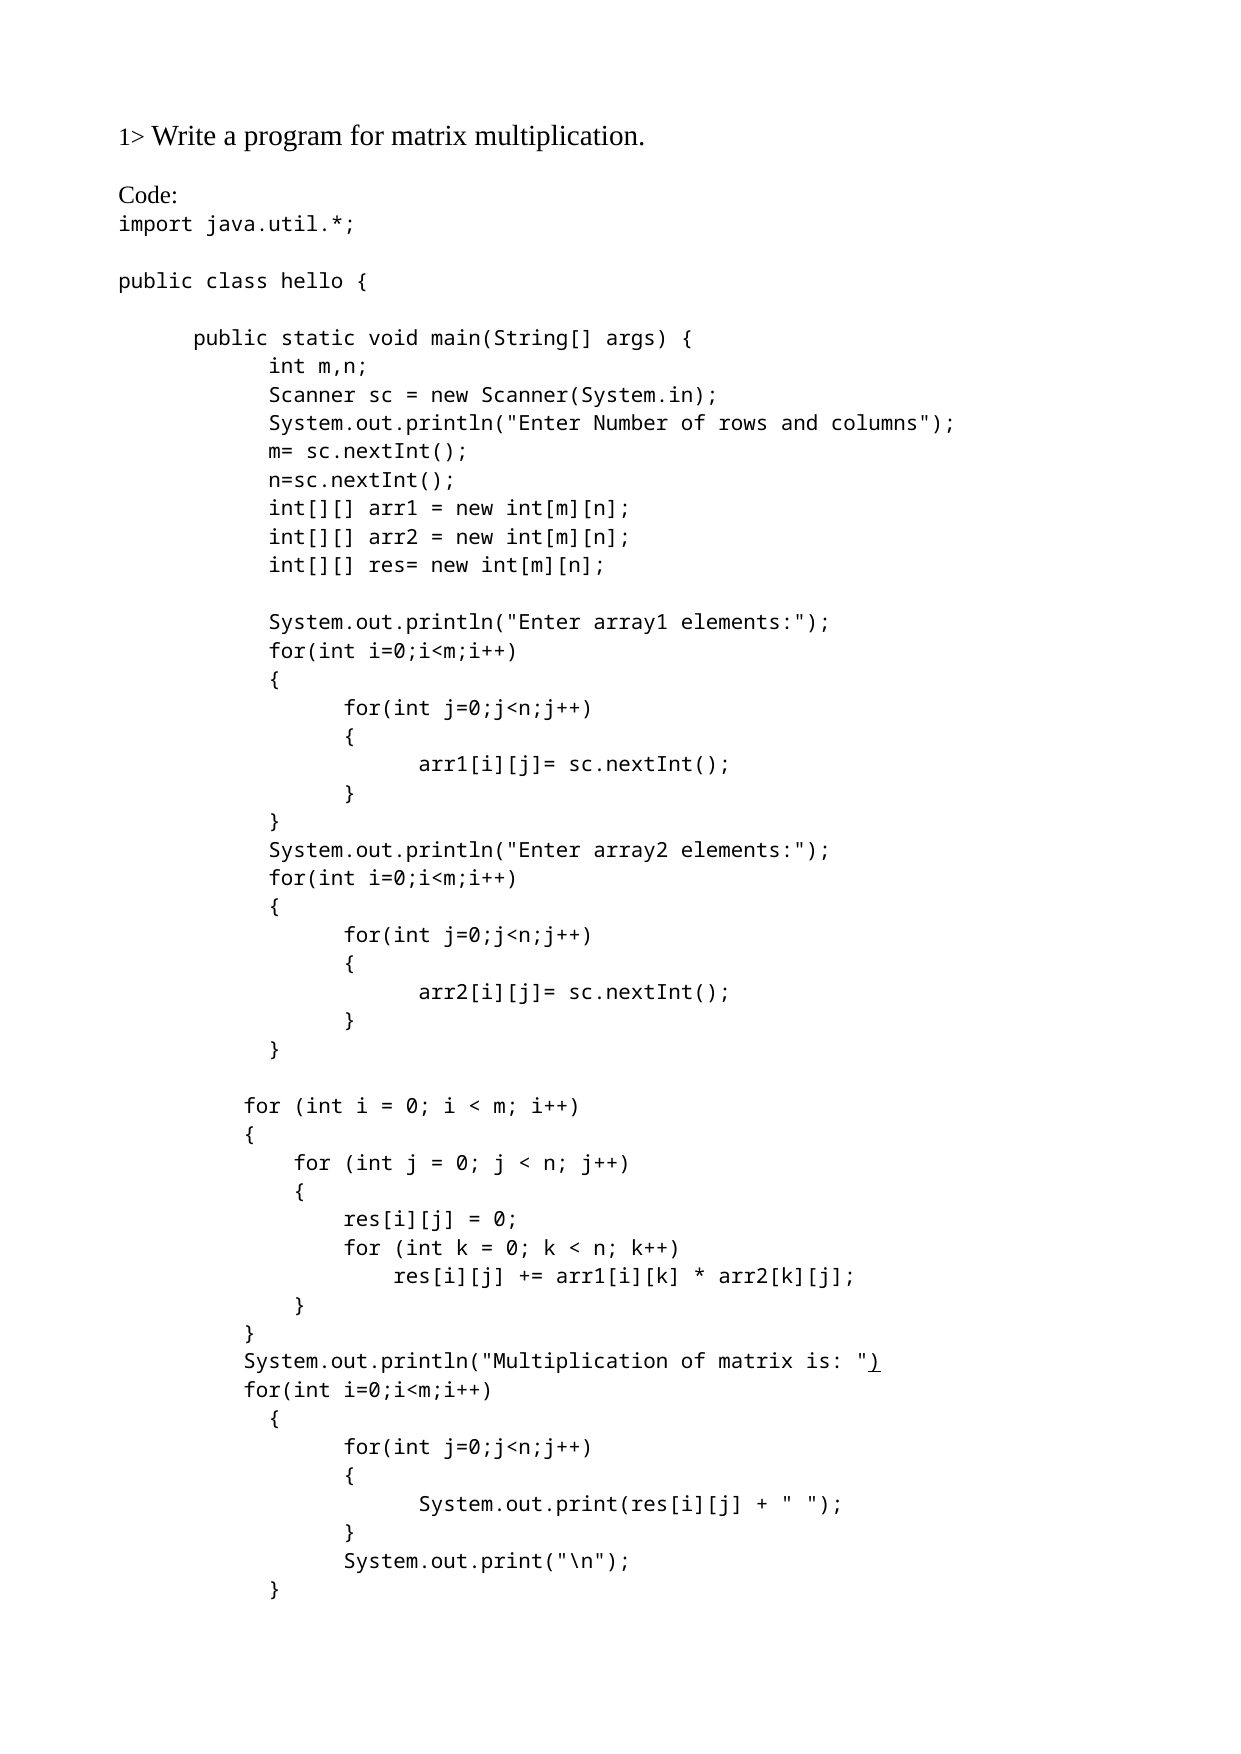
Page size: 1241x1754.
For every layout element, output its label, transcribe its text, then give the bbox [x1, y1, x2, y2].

text } [118, 1318, 1122, 1347]
text } [118, 1005, 1122, 1034]
text arr1[i][j]= sc.nextInt(); [118, 749, 1122, 778]
text for (int j = 0; j < n; j++) [118, 1148, 1122, 1176]
text System.out.println("Enter Number of rows and columns"); [118, 408, 1122, 437]
text int m,n; [118, 351, 1122, 380]
text { [118, 1460, 1122, 1489]
text { [118, 1119, 1122, 1148]
text } [118, 1517, 1122, 1546]
text } [118, 1574, 1122, 1603]
text System.out.print("\n"); [118, 1546, 1122, 1574]
text arr2[i][j]= sc.nextInt(); [118, 977, 1122, 1005]
text System.out.println("Enter array1 elements:"); [118, 607, 1122, 636]
text int[][] arr1 = new int[m][n]; [118, 493, 1122, 522]
text } [118, 806, 1122, 835]
text public static void main(String[] args) { [118, 323, 1122, 351]
text for(int i=0;i<m;i++) [118, 863, 1122, 892]
text { [118, 1403, 1122, 1432]
text System.out.println("Enter array2 elements:"); [118, 835, 1122, 863]
text 1> Write a program for matrix multiplication. [118, 118, 1122, 152]
text public class hello { [118, 266, 1122, 294]
text int[][] arr2 = new int[m][n]; [118, 522, 1122, 550]
text n=sc.nextInt(); [118, 465, 1122, 493]
text { [118, 721, 1122, 749]
text { [118, 948, 1122, 977]
text int[][] res= new int[m][n]; [118, 550, 1122, 579]
text for (int i = 0; i < m; i++) [118, 1091, 1122, 1119]
text import java.util.*; [118, 209, 1122, 238]
text for(int i=0;i<m;i++) [118, 1375, 1122, 1403]
text Code: [118, 180, 1122, 209]
text } [118, 778, 1122, 806]
text { [118, 1176, 1122, 1204]
text } [118, 1034, 1122, 1062]
text { [118, 664, 1122, 693]
text res[i][j] += arr1[i][k] * arr2[k][j]; [118, 1261, 1122, 1290]
text for (int k = 0; k < n; k++) [118, 1233, 1122, 1261]
text Scanner sc = new Scanner(System.in); [118, 380, 1122, 408]
text System.out.print(res[i][j] + " "); [118, 1489, 1122, 1517]
text } [118, 1290, 1122, 1318]
text for(int i=0;i<m;i++) [118, 636, 1122, 664]
text res[i][j] = 0; [118, 1204, 1122, 1233]
text for(int j=0;j<n;j++) [118, 1432, 1122, 1460]
text m= sc.nextInt(); [118, 437, 1122, 465]
text for(int j=0;j<n;j++) [118, 693, 1122, 721]
text { [118, 892, 1122, 920]
text System.out.println("Multiplication of matrix is: ") [118, 1347, 1122, 1375]
text for(int j=0;j<n;j++) [118, 920, 1122, 948]
